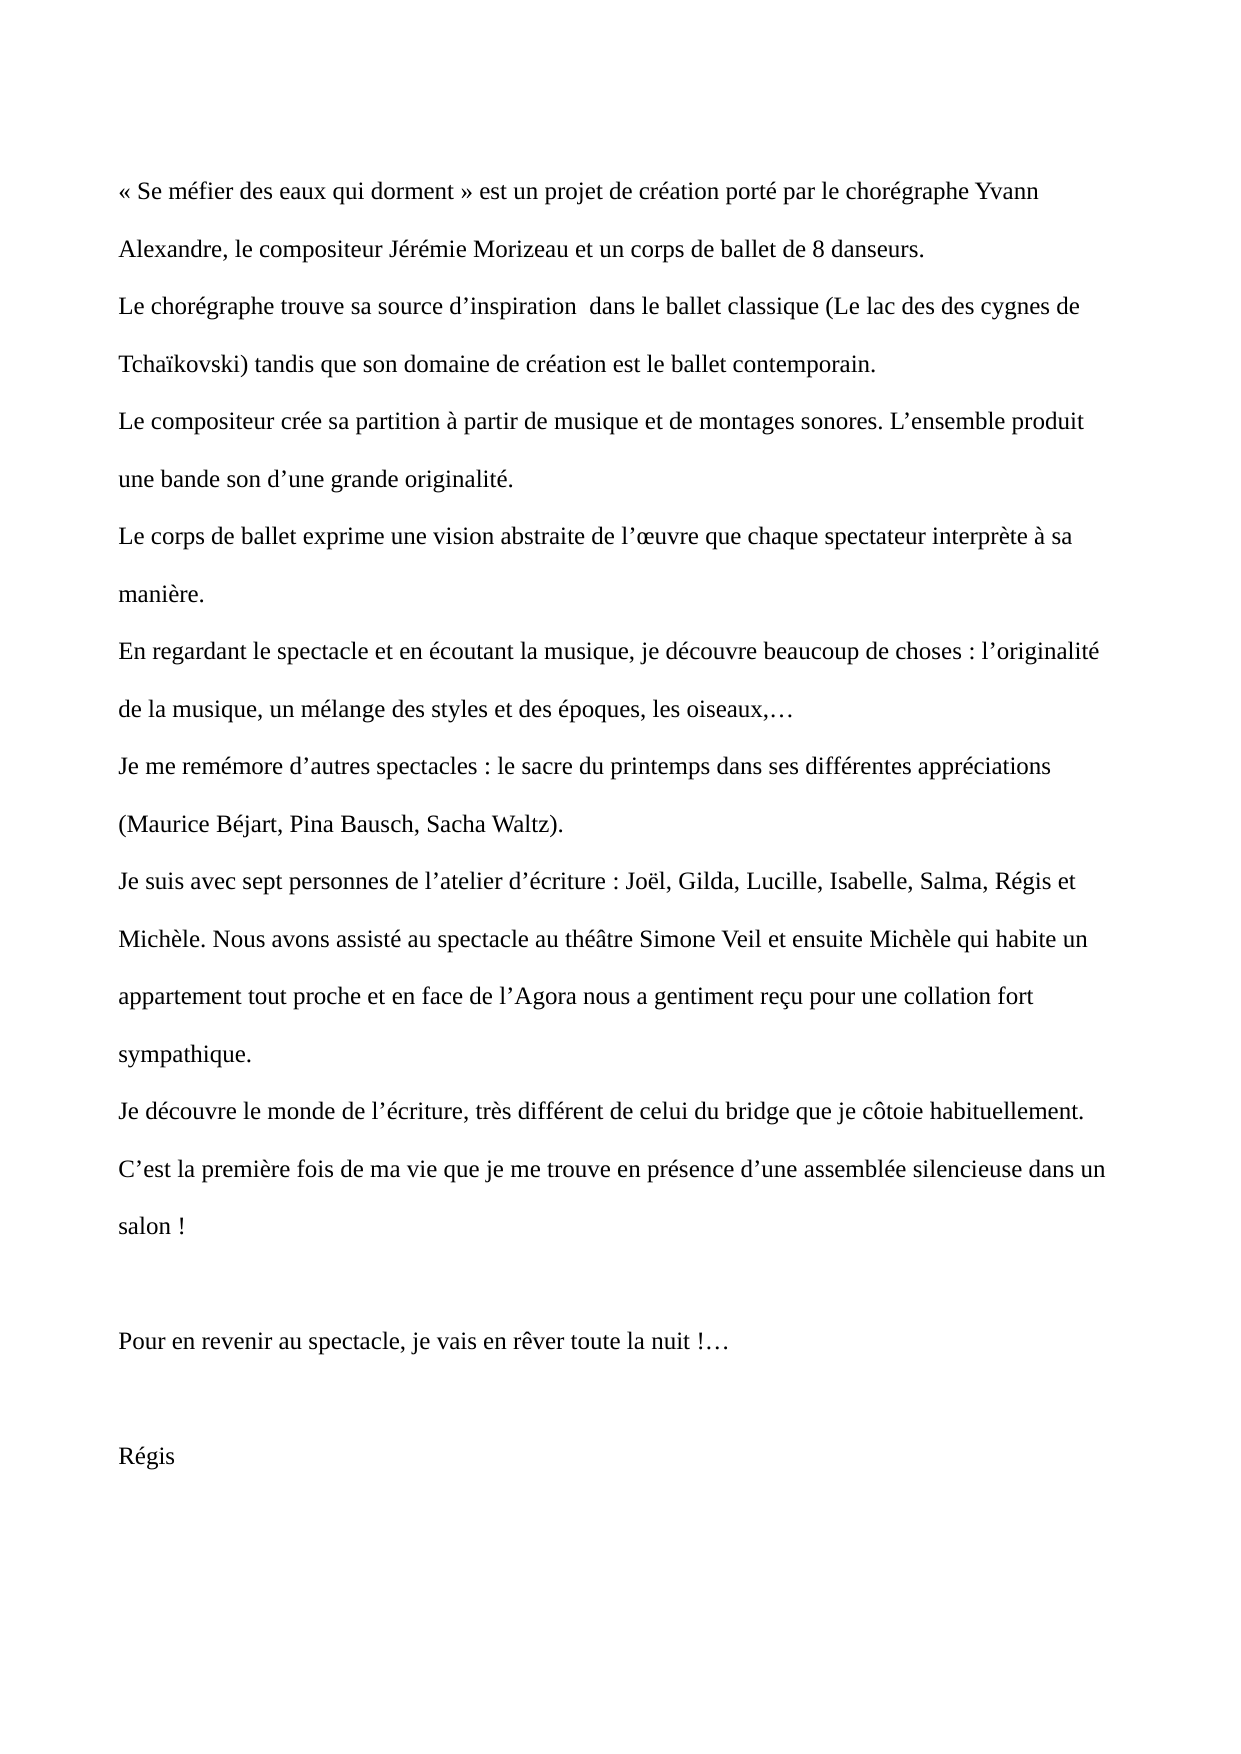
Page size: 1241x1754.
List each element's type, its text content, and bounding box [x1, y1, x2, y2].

text Je découvre le monde de l’écriture, très différent de celui du bridge que je côtoie habituellement. C’est la première fois de ma vie que je me trouve en présence d’une assemblée silencieuse dans un salon ! [118, 1096, 1122, 1240]
text En regardant le spectacle et en écoutant la musique, je découvre beaucoup de choses : l’originalité de la musique, un mélange des styles et des époques, les oiseaux,… [118, 636, 1122, 723]
text Je me remémore d’autres spectacles : le sacre du printemps dans ses différentes appréciations (Maurice Béjart, Pina Bausch, Sacha Waltz). [118, 751, 1122, 838]
text Régis [118, 1441, 1122, 1470]
text « Se méfier des eaux qui dorment » est un projet de création porté par le chorégraphe Yvann Alexandre, le compositeur Jérémie Morizeau et un corps de ballet de 8 danseurs. [118, 176, 1122, 263]
text Le compositeur crée sa partition à partir de musique et de montages sonores. L’ensemble produit une bande son d’une grande originalité. [118, 406, 1122, 493]
text Pour en revenir au spectacle, je vais en rêver toute la nuit !… [118, 1326, 1122, 1355]
text Le chorégraphe trouve sa source d’inspiration dans le ballet classique (Le lac des des cygnes de Tchaïkovski) tandis que son domaine de création est le ballet contemporain. [118, 291, 1122, 378]
text Le corps de ballet exprime une vision abstraite de l’œuvre que chaque spectateur interprète à sa manière. [118, 521, 1122, 608]
text Je suis avec sept personnes de l’atelier d’écriture : Joël, Gilda, Lucille, Isabelle, Salma, Régis et Michèle. Nous avons assisté au spectacle au théâtre Simone Veil et ensuite Michèle qui habite un appartement tout proche et en face de l’Agora nous a gentiment reçu pour une collation fort sympathique. [118, 866, 1122, 1068]
